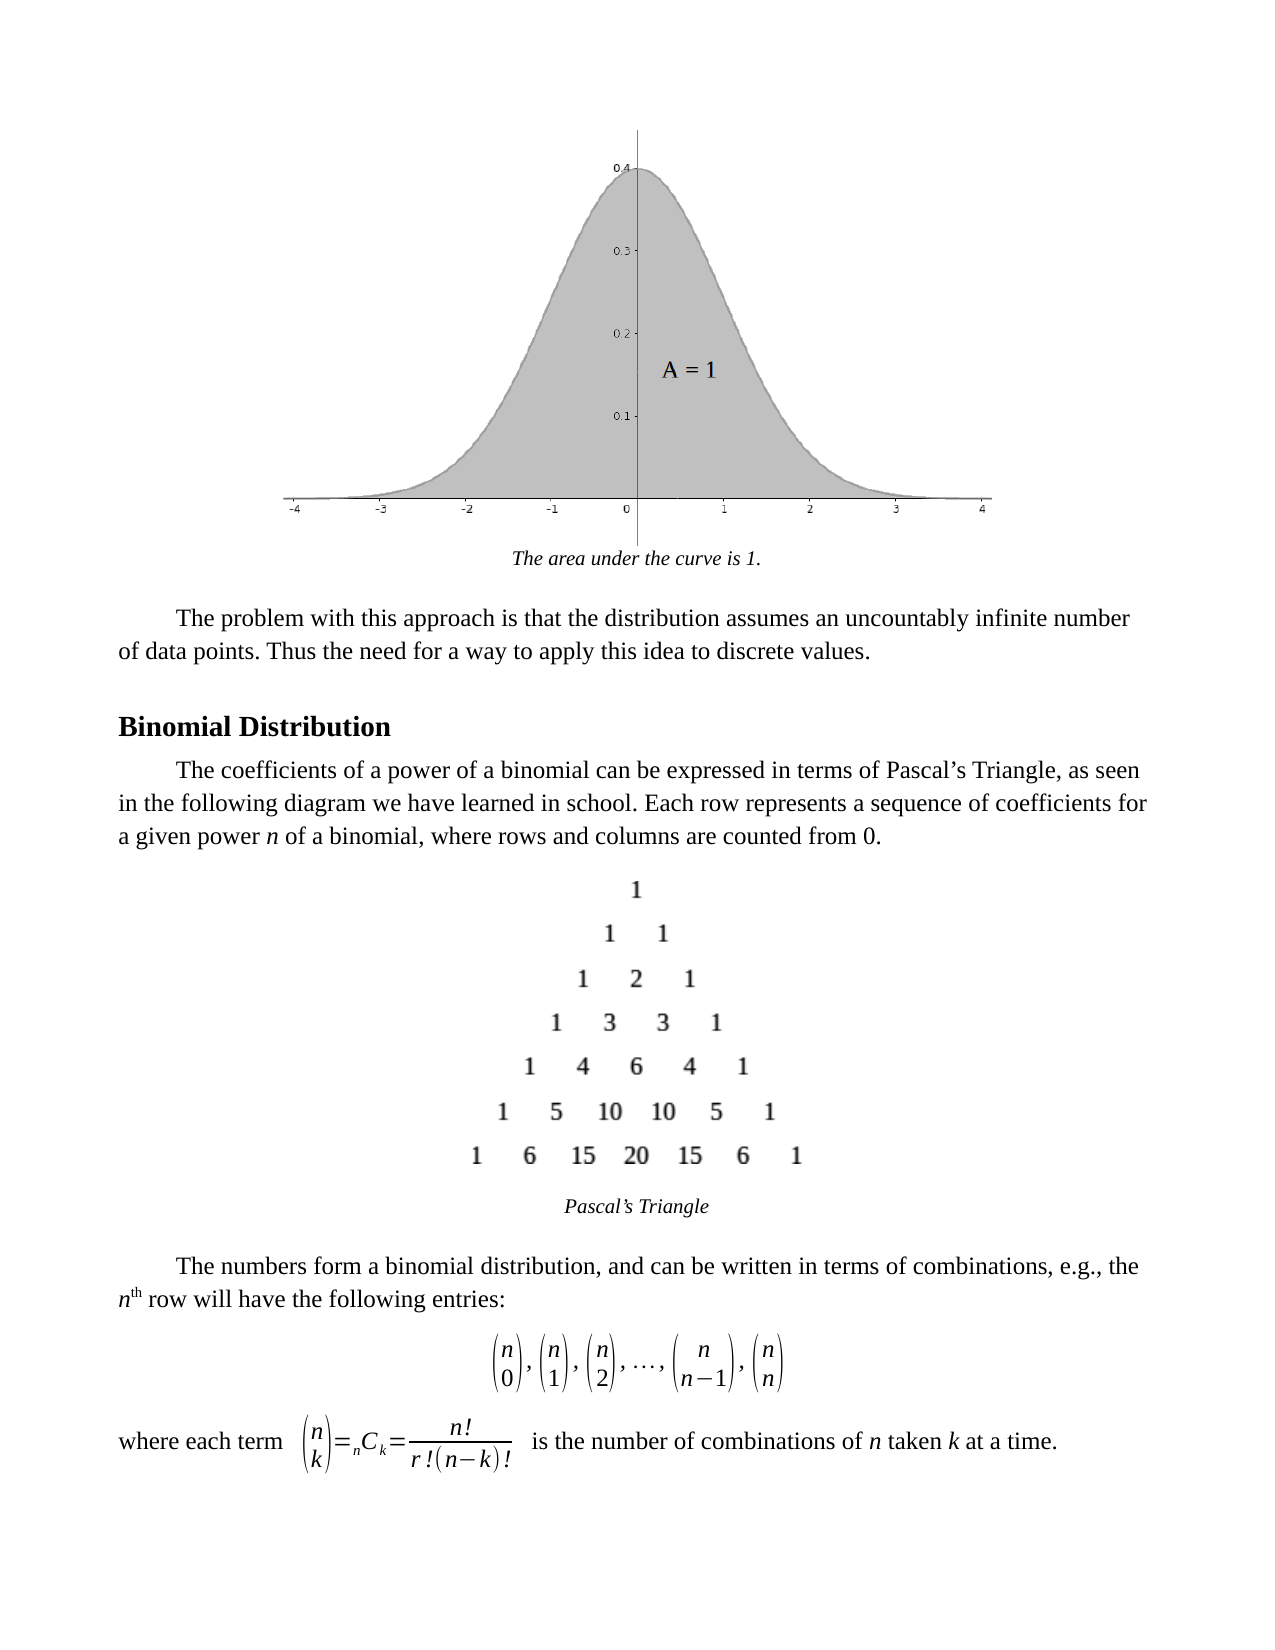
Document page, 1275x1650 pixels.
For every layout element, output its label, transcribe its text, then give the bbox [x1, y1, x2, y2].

text The numbers form a binomial distribution, and can be written in terms of combinations, e.g., the nth row will have the following entries: [118, 869, 1157, 1313]
text where each termis the number of combinations of n taken k at a time. [118, 1413, 1157, 1477]
picture [283, 130, 992, 546]
text The coefficients of a power of a binomial can be expressed in terms of Pascal’s Triangle, as seen in the following diagram we have learned in school. Each row represents a sequence of coefficients for a given power n of a binomial, where rows and columns are counted from 0. [118, 755, 1157, 850]
picture [472, 881, 803, 1164]
text The area under the curve is 1. [283, 546, 992, 570]
text The problem with this approach is that the distribution assumes an uncountably infinite number of data points. Thus the need for a way to apply this idea to discrete values. [118, 118, 1157, 665]
subtitle Binomial Distribution [118, 709, 1157, 743]
text Pascal’s Triangle [473, 1164, 802, 1218]
